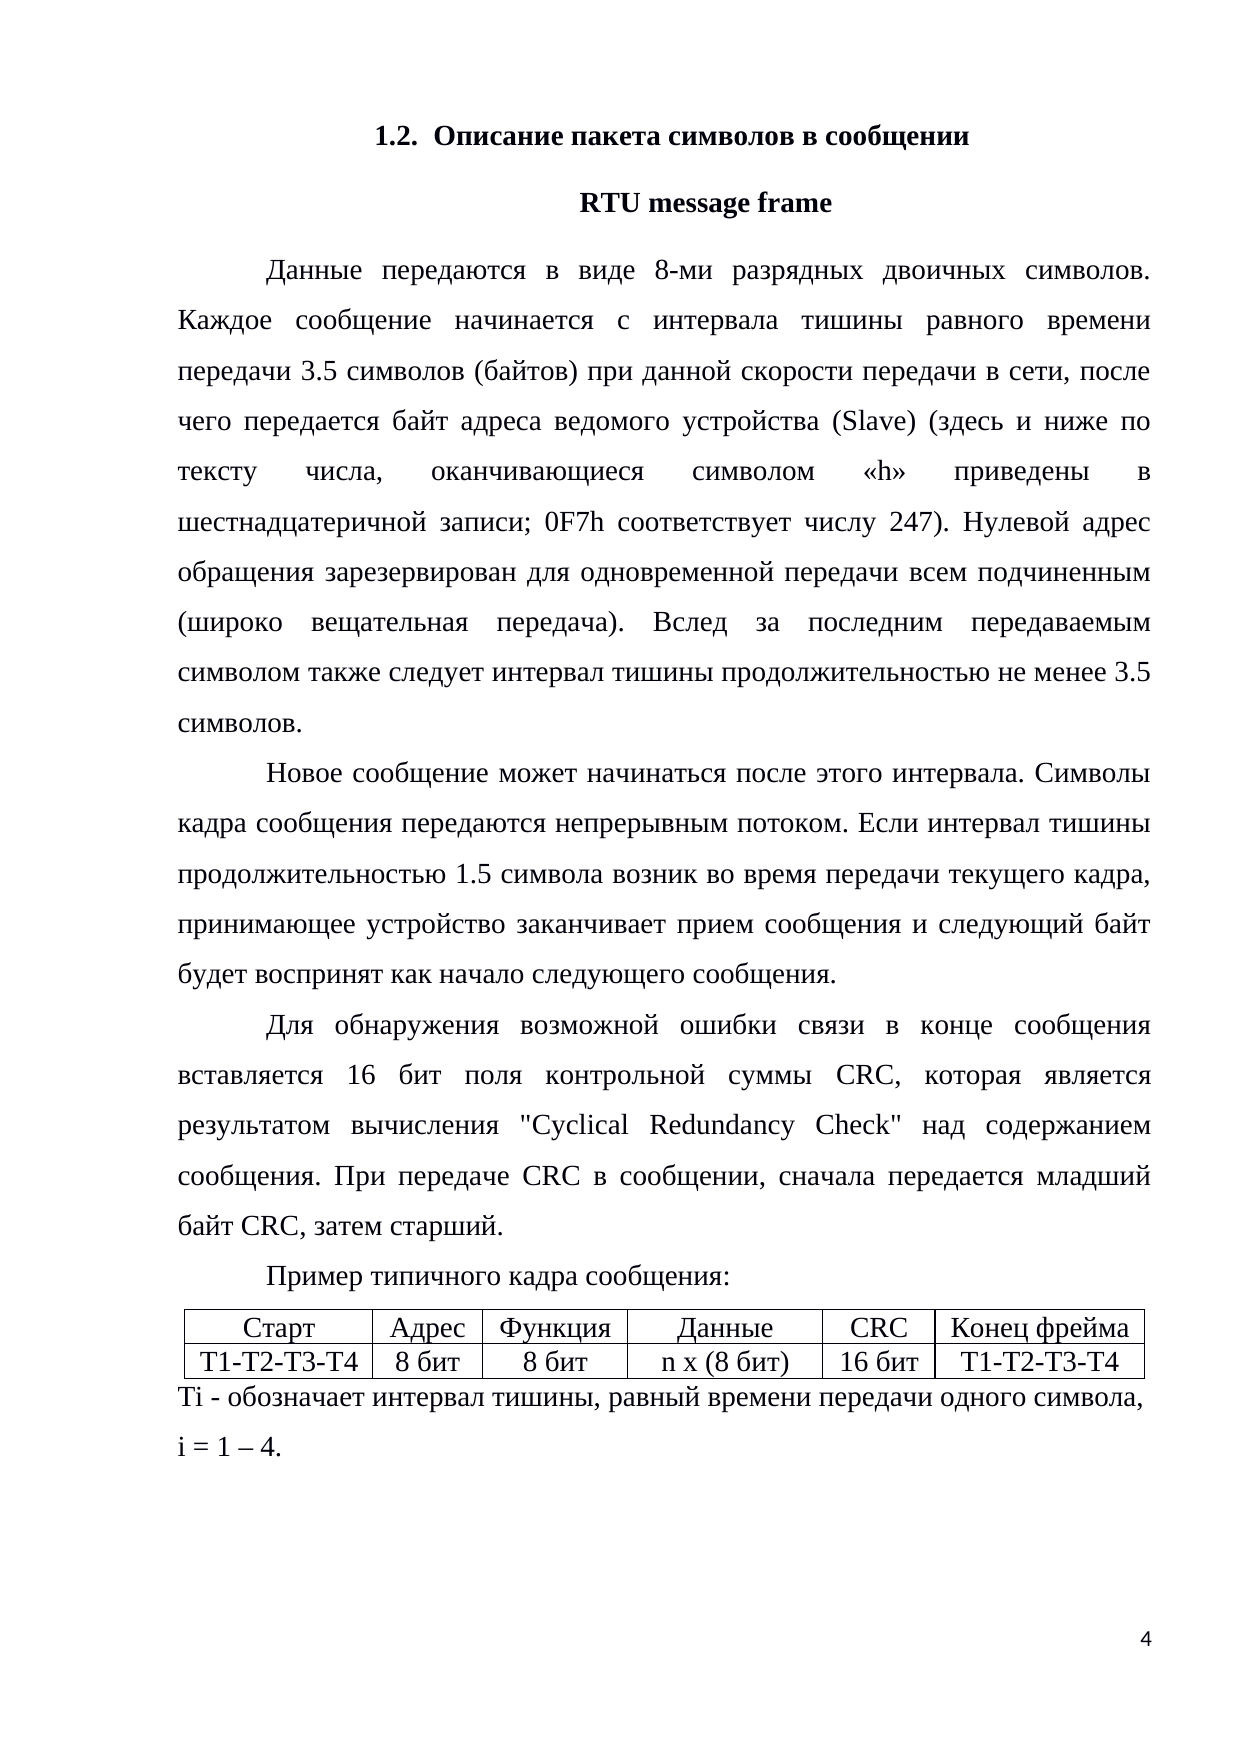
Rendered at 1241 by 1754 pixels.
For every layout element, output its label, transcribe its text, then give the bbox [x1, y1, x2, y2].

text Для обнаружения возможной ошибки связи в конце сообщения вставляется 16 бит поля контрольной суммы CRC, которая является результатом вычисления "Cyclical Redundancy Check" над содержанием сообщения. При передаче CRC в сообщении, сначала передается младший байт CRC, затем старший. [177, 1007, 1152, 1242]
subtitle RTU message frame [260, 185, 1152, 219]
table_cell Т1-Т2-Т3-Т4 [936, 1344, 1144, 1378]
table_header Конец фрейма [936, 1310, 1144, 1343]
table_cell 16 бит [823, 1344, 934, 1378]
table_cell 8 бит [483, 1344, 627, 1378]
text i = 1 – 4. [177, 1429, 1152, 1463]
text Ti - обозначает интервал тишины, равный времени передачи одного символа, [177, 1379, 1152, 1412]
table_header Функция [483, 1310, 627, 1343]
table_header Старт [185, 1310, 372, 1343]
table_cell 8 бит [373, 1344, 482, 1378]
text Пример типичного кадра сообщения: [177, 1258, 1152, 1292]
table_header Адрес [373, 1310, 482, 1343]
subtitle Описание пакета символов в сообщении [177, 118, 1152, 152]
text Данные передаются в виде 8-ми разрядных двоичных символов. Каждое сообщение начинается с интервала тишины равного времени передачи 3.5 символов (байтов) при данной скорости передачи в сети, после чего передается байт адреса ведомого устройства (Slave) (здесь и ниже по тексту числа, оканчивающиеся символом «h» приведены в шестнадцатеричной записи; 0F7h соответствует числу 247). Нулевой адрес обращения зарезервирован для одновременной передачи всем подчиненным (широко вещательная передача). Вслед за последним передаваемым символом также следует интервал тишины продолжительностью не менее 3.5 символов. [177, 252, 1152, 738]
table_cell Т1-Т2-Т3-Т4 [185, 1344, 372, 1378]
table_header Данные [628, 1310, 822, 1343]
table_header CRC [823, 1310, 934, 1343]
text Новое сообщение может начинаться после этого интервала. Символы кадра сообщения передаются непрерывным потоком. Если интервал тишины продолжительностью 1.5 символа возник во время передачи текущего кадра, принимающее устройство заканчивает прием сообщения и следующий байт будет воспринят как начало следующего сообщения. [177, 755, 1152, 990]
table_cell n х (8 бит) [628, 1344, 822, 1378]
